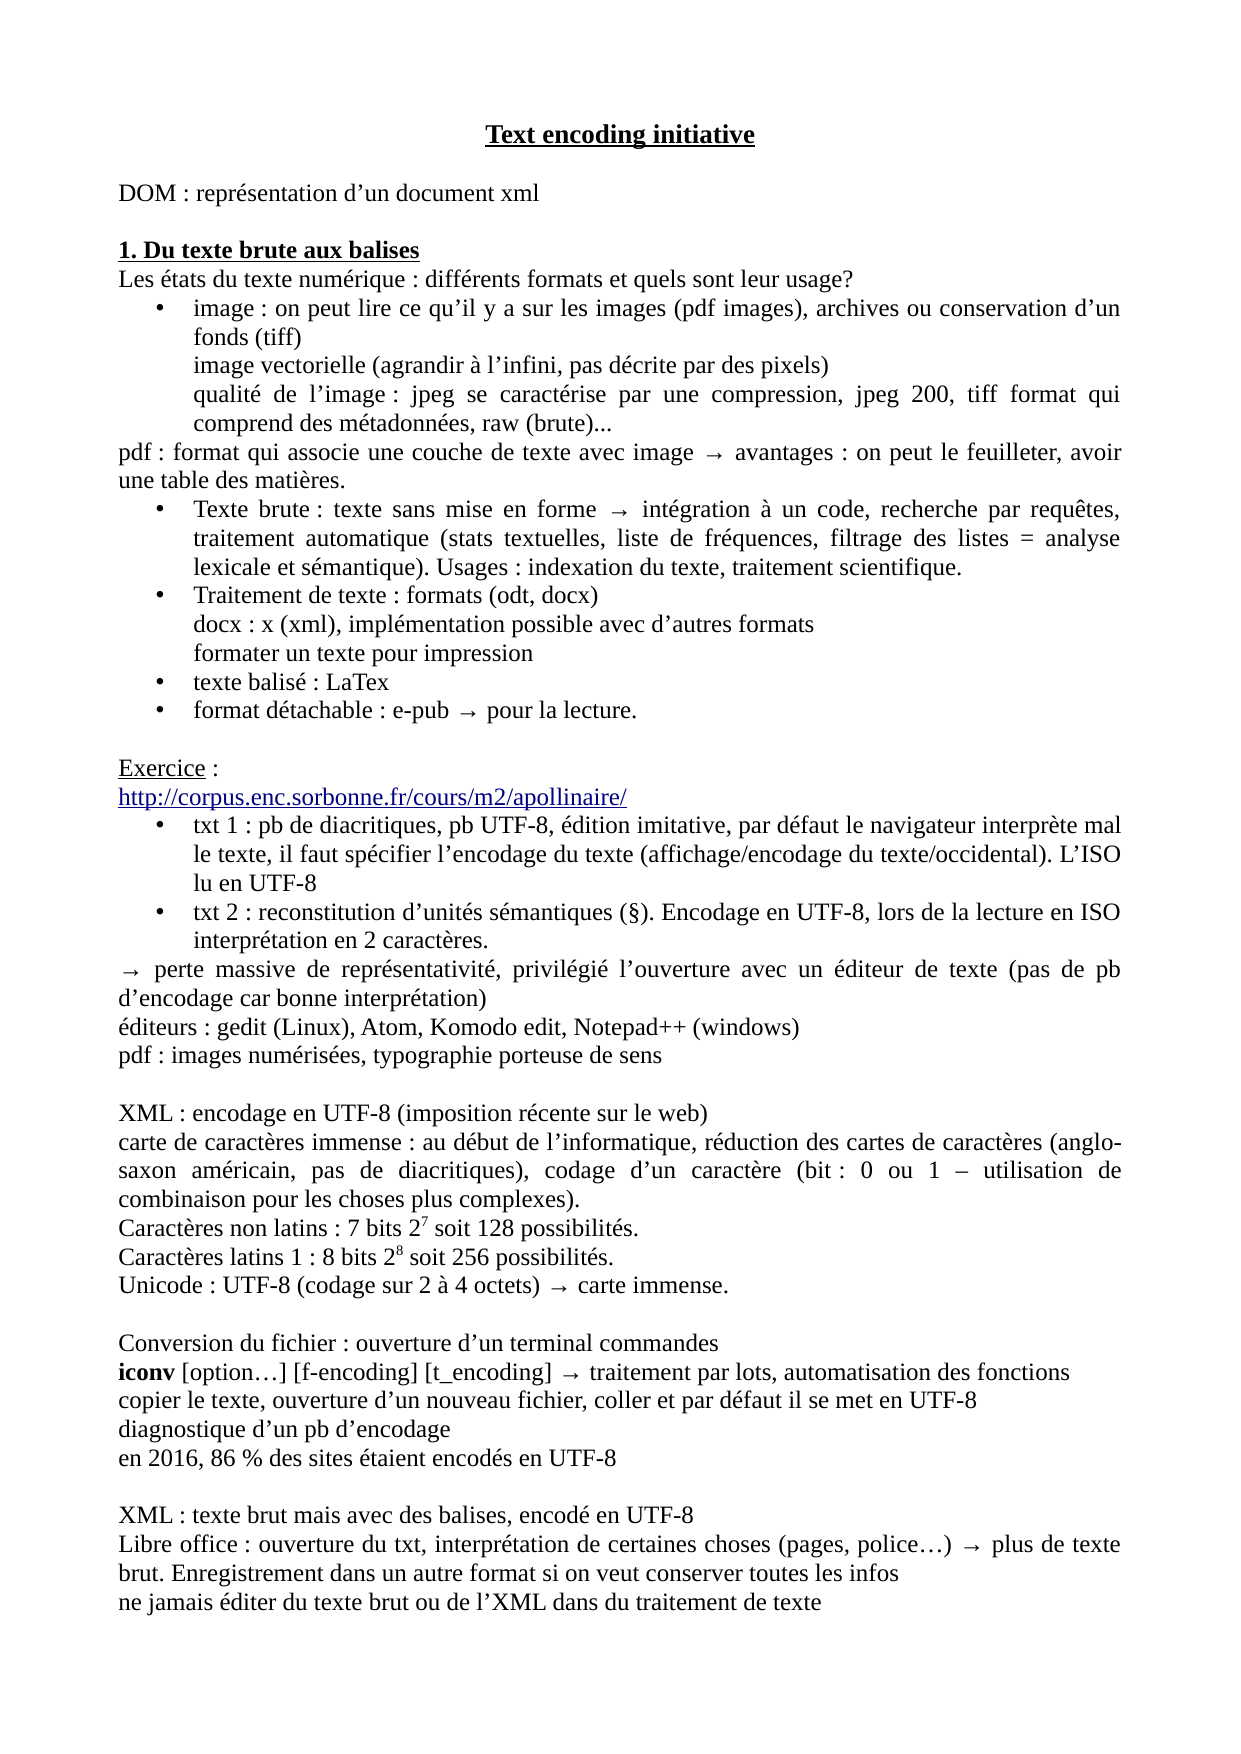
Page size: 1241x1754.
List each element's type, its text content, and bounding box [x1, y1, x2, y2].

text Conversion du fichier : ouverture d’un terminal commandes [118, 1328, 1122, 1357]
text DOM : représentation d’un document xml [118, 178, 1122, 207]
text en 2016, 86 % des sites étaient encodés en UTF-8 [118, 1443, 1122, 1472]
list Texte brute : texte sans mise en forme → intégration à un code, recherche par requêtes, traitement automatique (stats textuelles, liste de fréquences, filtrage des listes = analyse lexicale et sémantique). Usages : indexation du texte, traitement scientifique. [156, 494, 1122, 581]
text Exercice : [118, 753, 1122, 782]
text carte de caractères immense : au début de l’informatique, réduction des cartes de caractères (anglo-saxon américain, pas de diacritiques), codage d’un caractère (bit : 0 ou 1 – utilisation de combinaison pour les choses plus complexes). [118, 1127, 1122, 1213]
list Traitement de texte : formats (odt, docx) [156, 581, 1122, 609]
text copier le texte, ouverture d’un nouveau fichier, coller et par défaut il se met en UTF-8 [118, 1386, 1122, 1414]
list txt 2 : reconstitution d’unités sémantiques (§). Encodage en UTF-8, lors de la lecture en ISO interprétation en 2 caractères. [156, 897, 1122, 954]
text Les états du texte numérique : différents formats et quels sont leur usage? [118, 264, 1122, 293]
list image : on peut lire ce qu’il y a sur les images (pdf images), archives ou conservation d’un fonds (tiff) [156, 293, 1122, 351]
list qualité de l’image : jpeg se caractérise par une compression, jpeg 200, tiff format qui comprend des métadonnées, raw (brute)... [156, 379, 1122, 437]
text Unicode : UTF-8 (codage sur 2 à 4 octets) → carte immense. [118, 1271, 1122, 1299]
text http://corpus.enc.sorbonne.fr/cours/m2/apollinaire/ [118, 782, 1122, 811]
text diagnostique d’un pb d’encodage [118, 1414, 1122, 1443]
text Caractères non latins : 7 bits 27 soit 128 possibilités. [118, 1213, 1122, 1242]
text Text encoding initiative [118, 118, 1122, 149]
text → perte massive de représentativité, privilégié l’ouverture avec un éditeur de texte (pas de pb d’encodage car bonne interprétation) [118, 954, 1122, 1012]
text pdf : format qui associe une couche de texte avec image → avantages : on peut le feuilleter, avoir une table des matières. [118, 437, 1122, 494]
text pdf : images numérisées, typographie porteuse de sens [118, 1041, 1122, 1069]
list format détachable : e-pub → pour la lecture. [156, 696, 1122, 724]
text iconv [option…] [f-encoding] [t_encoding] → traitement par lots, automatisation des fonctions [118, 1357, 1122, 1386]
text Caractères latins 1 : 8 bits 28 soit 256 possibilités. [118, 1242, 1122, 1271]
text XML : texte brut mais avec des balises, encodé en UTF-8 [118, 1501, 1122, 1529]
list texte balisé : LaTex [156, 667, 1122, 696]
list docx : x (xml), implémentation possible avec d’autres formats [156, 609, 1122, 638]
text 1. Du texte brute aux balises [118, 236, 1122, 264]
list image vectorielle (agrandir à l’infini, pas décrite par des pixels) [156, 351, 1122, 379]
text Libre office : ouverture du txt, interprétation de certaines choses (pages, police…) → plus de texte brut. Enregistrement dans un autre format si on veut conserver toutes les infos [118, 1529, 1122, 1587]
text éditeurs : gedit (Linux), Atom, Komodo edit, Notepad++ (windows) [118, 1012, 1122, 1041]
text ne jamais éditer du texte brut ou de l’XML dans du traitement de texte [118, 1587, 1122, 1616]
list formater un texte pour impression [156, 638, 1122, 667]
text XML : encodage en UTF-8 (imposition récente sur le web) [118, 1098, 1122, 1127]
list txt 1 : pb de diacritiques, pb UTF-8, édition imitative, par défaut le navigateur interprète mal le texte, il faut spécifier l’encodage du texte (affichage/encodage du texte/occidental). L’ISO lu en UTF-8 [156, 811, 1122, 897]
